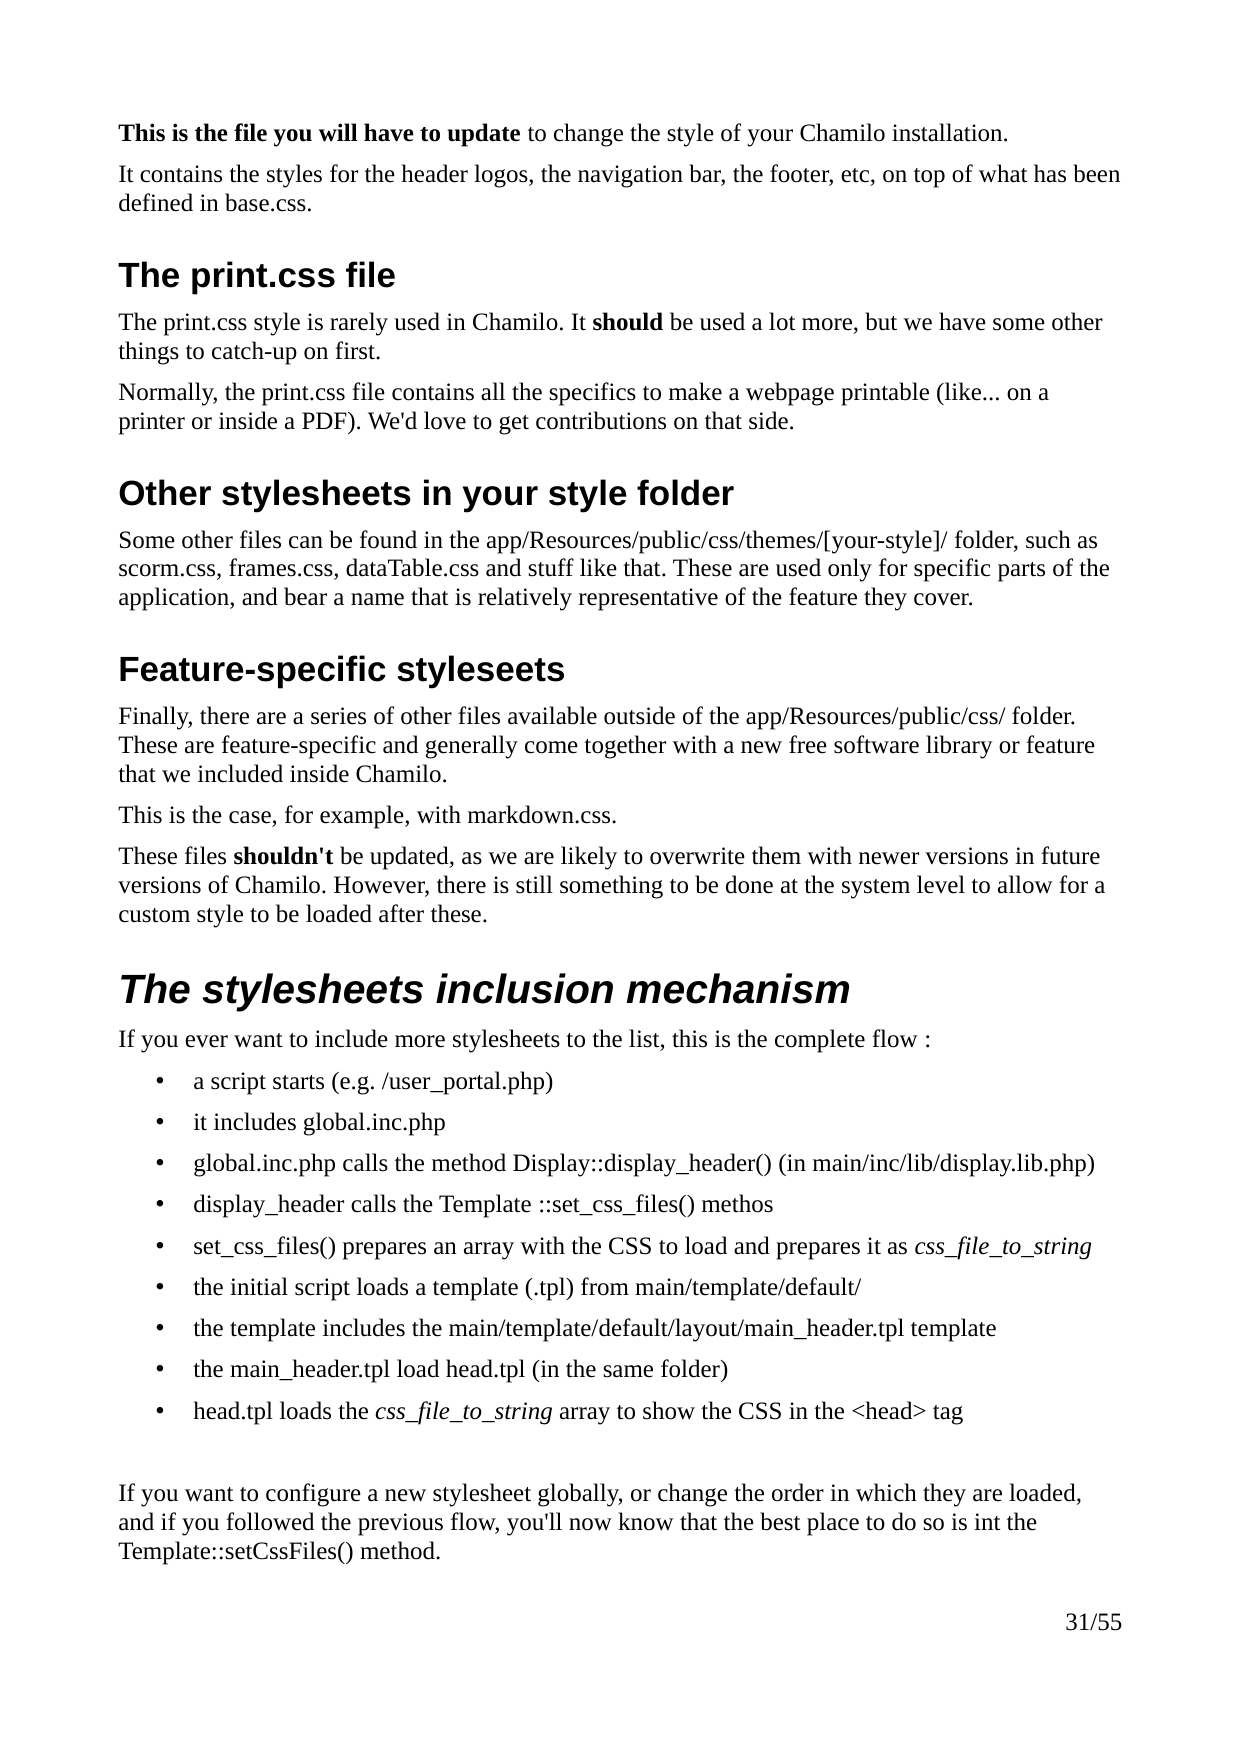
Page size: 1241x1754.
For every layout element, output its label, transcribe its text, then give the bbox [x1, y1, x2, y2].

list the main_header.tpl load head.tpl (in the same folder) [156, 1354, 1122, 1383]
text Some other files can be found in the app/Resources/public/css/themes/[your-style]/ folder, such as scorm.css, frames.css, dataTable.css and stuff like that. These are used only for specific parts of the application, and bear a name that is relatively representative of the feature they cover. [118, 525, 1122, 611]
list display_header calls the Template ::set_css_files() methos [156, 1189, 1122, 1218]
text If you ever want to include more stylesheets to the list, this is the complete flow : [118, 1024, 1122, 1053]
text Finally, there are a series of other files available outside of the app/Resources/public/css/ folder. These are feature-specific and generally come together with a new free software library or feature that we included inside Chamilo. [118, 701, 1122, 787]
text The print.css style is rarely used in Chamilo. It should be used a lot more, but we have some other things to catch-up on first. [118, 307, 1122, 364]
list it includes global.inc.php [156, 1107, 1122, 1136]
list the initial script loads a template (.tpl) from main/template/default/ [156, 1272, 1122, 1301]
text It contains the styles for the header logos, the navigation bar, the footer, etc, on top of what has been defined in base.css. [118, 159, 1122, 217]
subtitle Feature-specific styleseets [118, 648, 1122, 689]
subtitle The print.css file [118, 254, 1122, 294]
subtitle The stylesheets inclusion mechanism [118, 965, 1122, 1012]
list global.inc.php calls the method Display::display_header() (in main/inc/lib/display.lib.php) [156, 1148, 1122, 1177]
text If you want to configure a new stylesheet globally, or change the order in which they are loaded, and if you followed the previous flow, you'll now know that the best place to do so is int the Template::setCssFiles() method. [118, 1478, 1122, 1564]
subtitle Other stylesheets in your style folder [118, 472, 1122, 512]
text Normally, the print.css file contains all the specifics to make a webpage printable (like... on a printer or inside a PDF). We'd love to get contributions on that side. [118, 377, 1122, 434]
text This is the case, for example, with markdown.css. [118, 800, 1122, 829]
text This is the file you will have to update to change the style of your Chamilo installation. [118, 118, 1122, 147]
list the template includes the main/template/default/layout/main_header.tpl template [156, 1313, 1122, 1342]
list a script starts (e.g. /user_portal.php) [156, 1066, 1122, 1094]
list set_css_files() prepares an array with the CSS to load and prepares it as css_file_to_string [156, 1231, 1122, 1259]
text These files shouldn't be updated, as we are likely to overwrite them with newer versions in future versions of Chamilo. However, there is still something to be done at the system level to allow for a custom style to be loaded after these. [118, 841, 1122, 927]
list head.tpl loads the css_file_to_string array to show the CSS in the <head> tag [156, 1396, 1122, 1424]
